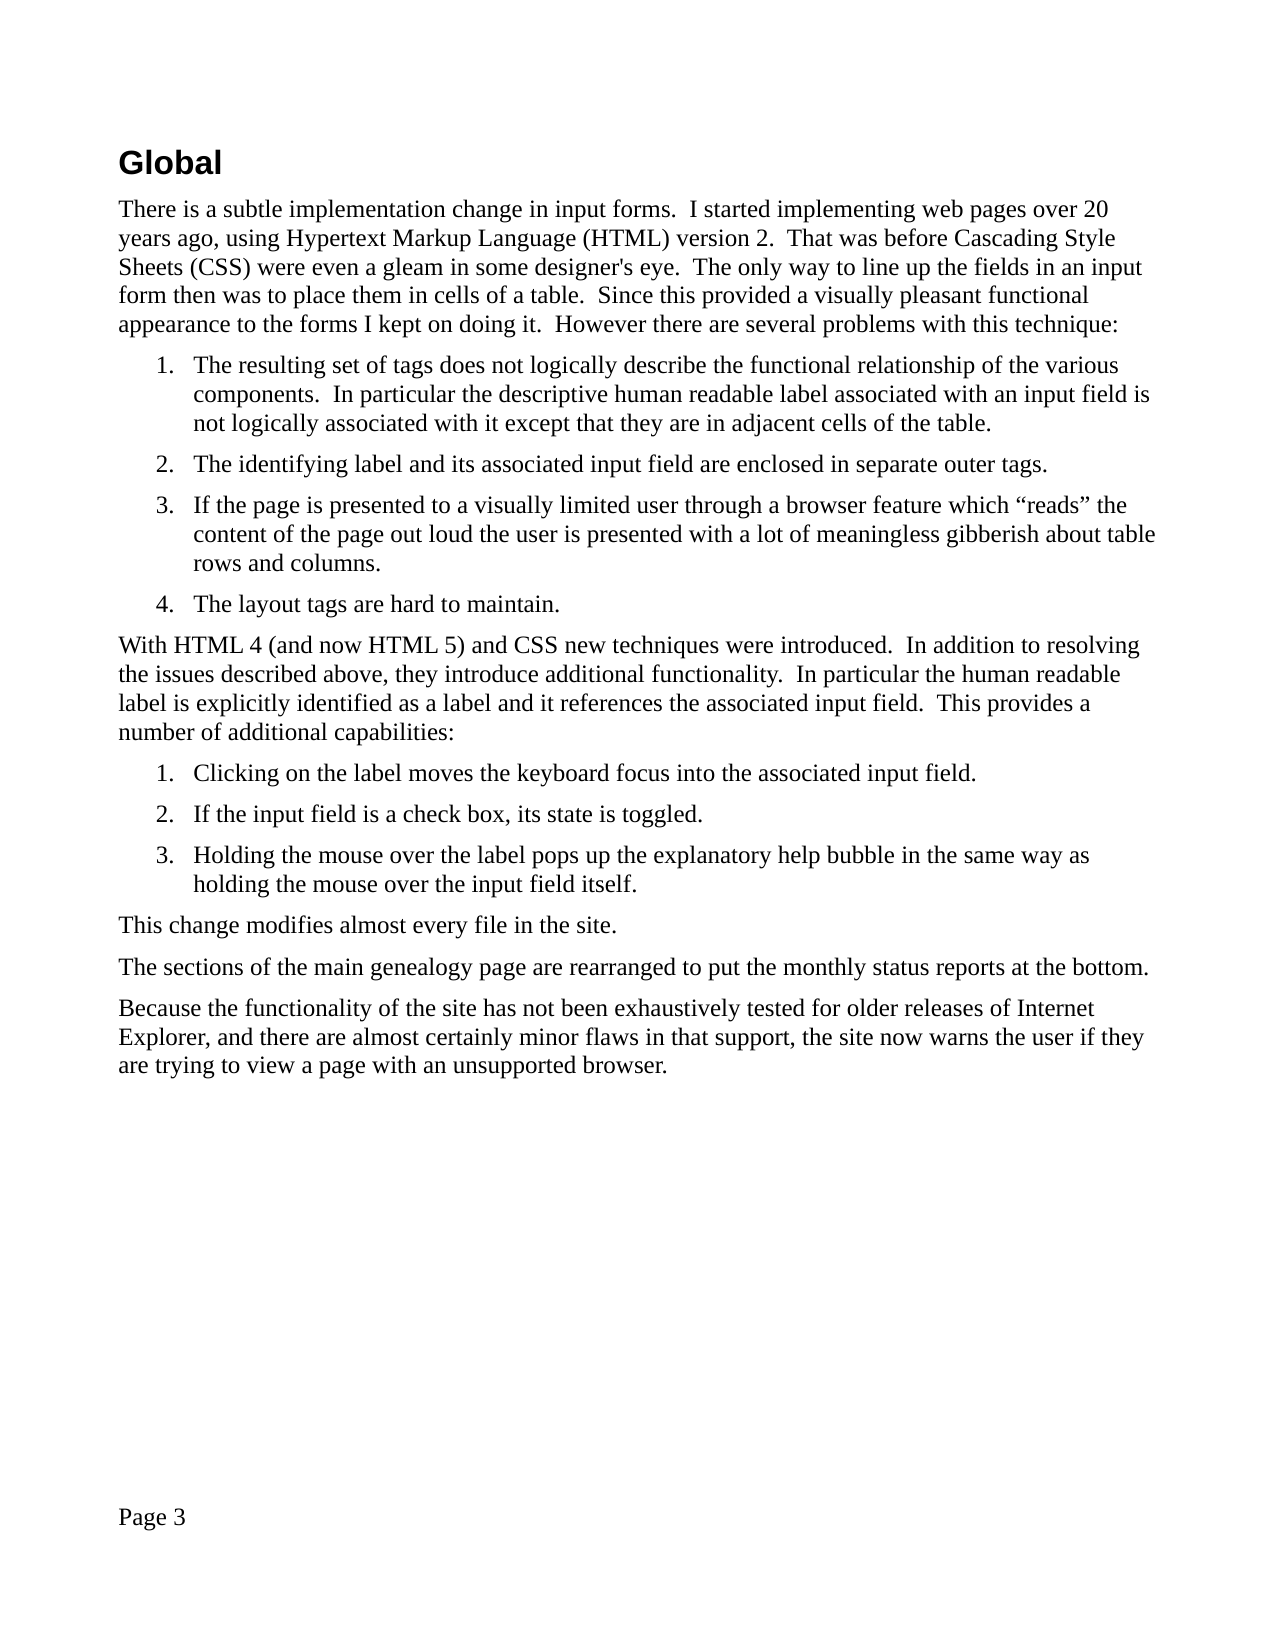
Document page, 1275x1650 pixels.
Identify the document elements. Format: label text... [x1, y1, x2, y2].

text Because the functionality of the site has not been exhaustively tested for older releases of Internet Explorer, and there are almost certainly minor flaws in that support, the site now warns the user if they are trying to view a page with an unsupported browser. [118, 993, 1157, 1079]
list The resulting set of tags does not logically describe the functional relationship of the various components. In particular the descriptive human readable label associated with an input field is not logically associated with it except that they are in adjacent cells of the table. [156, 351, 1157, 437]
list Clicking on the label moves the keyboard focus into the associated input field. [156, 758, 1157, 787]
text There is a subtle implementation change in input forms. I started implementing web pages over 20 years ago, using Hypertext Markup Language (HTML) version 2. That was before Cascading Style Sheets (CSS) were even a gleam in some designer's eye. The only way to line up the fields in an input form then was to place them in cells of a table. Since this provided a visually pleasant functional appearance to the forms I kept on doing it. However there are several problems with this technique: [118, 194, 1157, 338]
text This change modifies almost every file in the site. [118, 911, 1157, 939]
list The identifying label and its associated input field are enclosed in separate outer tags. [156, 449, 1157, 478]
list Holding the mouse over the label pops up the explanatory help bubble in the same way as holding the mouse over the input field itself. [156, 841, 1157, 898]
subtitle Global [118, 143, 1157, 182]
text The sections of the main genealogy page are rearranged to put the monthly status reports at the bottom. [118, 952, 1157, 981]
list If the page is presented to a visually limited user through a browser feature which “reads” the content of the page out loud the user is presented with a lot of meaningless gibberish about table rows and columns. [156, 491, 1157, 577]
text With HTML 4 (and now HTML 5) and CSS new techniques were introduced. In addition to resolving the issues described above, they introduce additional functionality. In particular the human readable label is explicitly identified as a label and it references the associated input field. This provides a number of additional capabilities: [118, 631, 1157, 746]
list The layout tags are hard to maintain. [156, 589, 1157, 618]
list If the input field is a check box, its state is toggled. [156, 799, 1157, 828]
